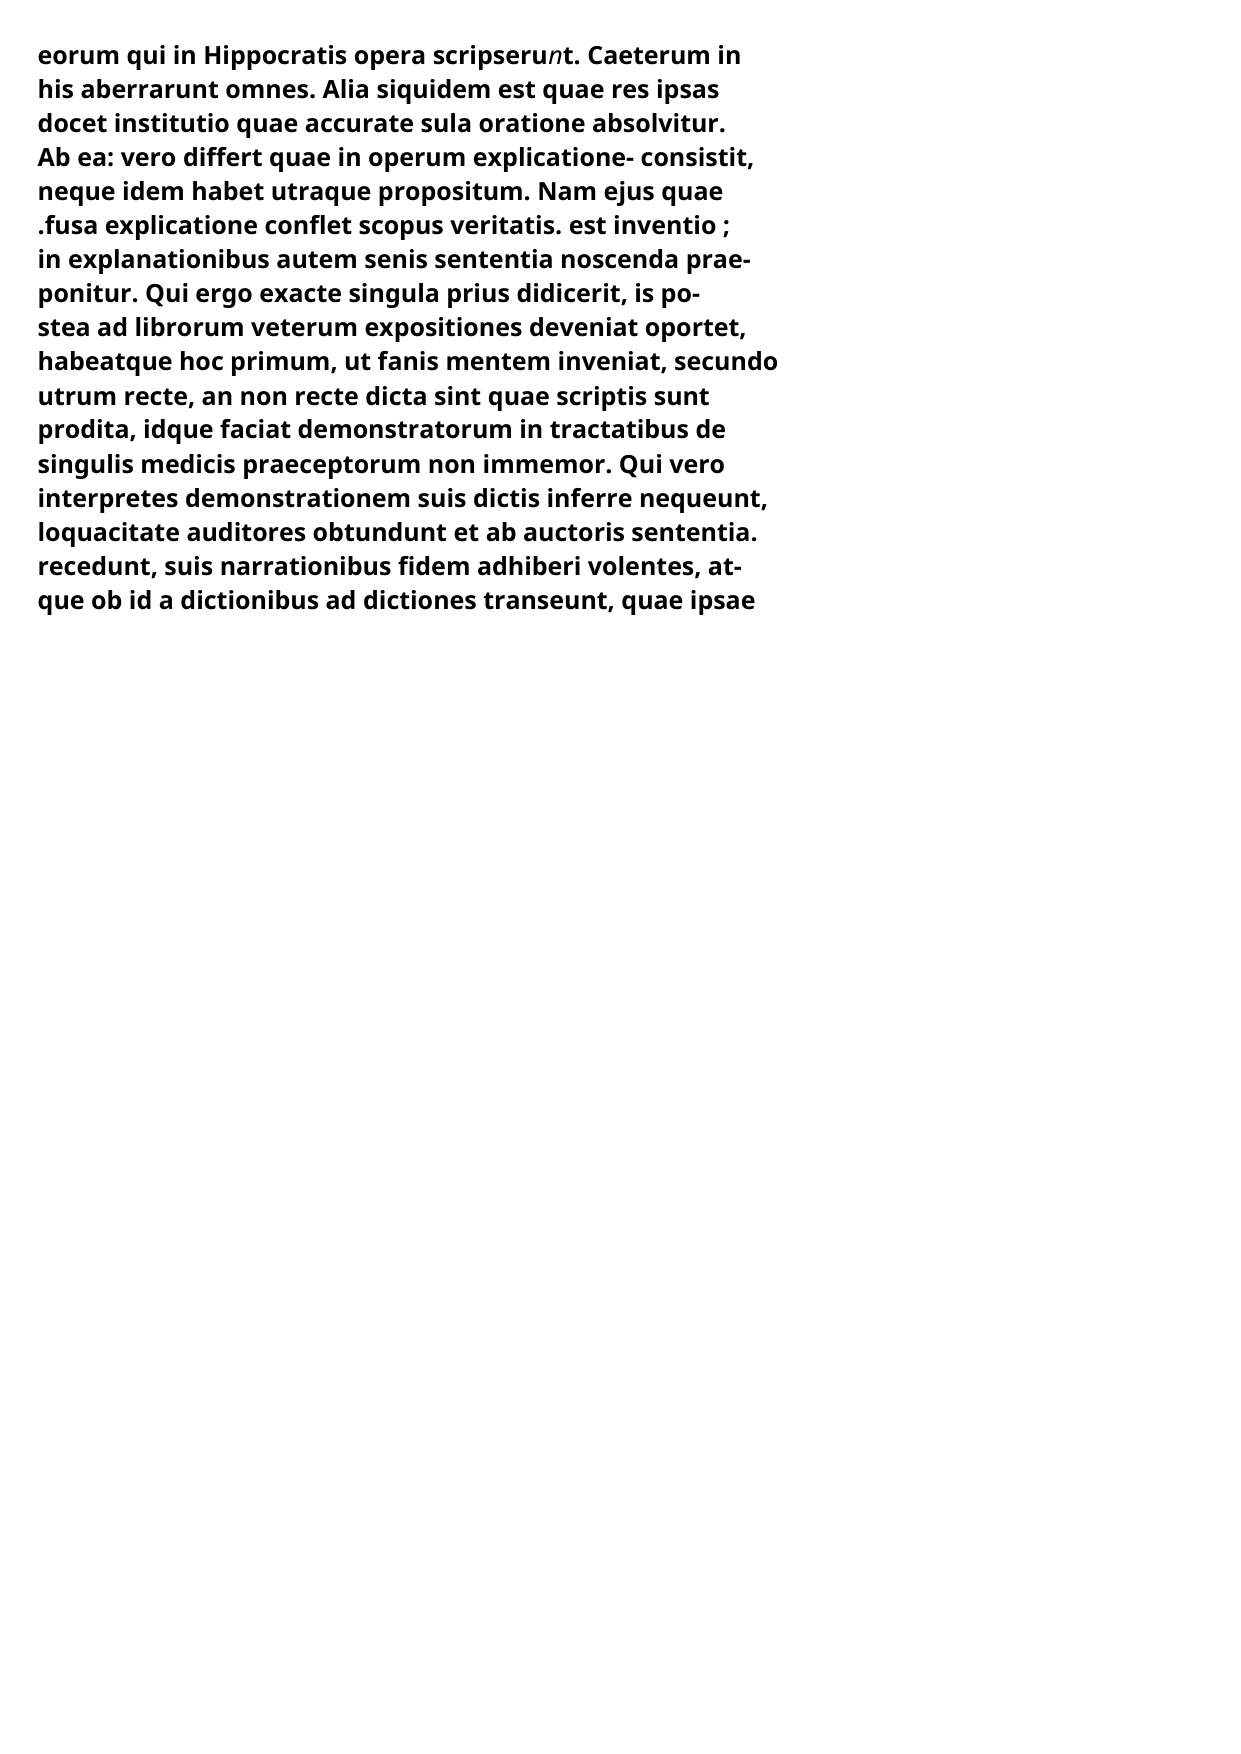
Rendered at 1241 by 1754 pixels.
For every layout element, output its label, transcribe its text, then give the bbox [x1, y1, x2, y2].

text eorum qui in Hippocratis opera scripserunt. Caeterum in his aberrarunt omnes. Alia siquidem est quae res ipsas docet institutio quae accurate sula oratione absolvitur. Ab ea: vero differt quae in operum explicatione- consistit, neque idem habet utraque propositum. Nam ejus quae .fusa explicatione conflet scopus veritatis. est inventio ; in explanationibus autem senis sententia noscenda prae- ponitur. Qui ergo exacte singula prius didicerit, is po- stea ad librorum veterum expositiones deveniat oportet, habeatque hoc primum, ut fanis mentem inveniat, secundo utrum recte, an non recte dicta sint quae scriptis sunt prodita, idque faciat demonstratorum in tractatibus de singulis medicis praeceptorum non immemor. Qui vero interpretes demonstrationem suis dictis inferre nequeunt, loquacitate auditores obtundunt et ab auctoris sententia. recedunt, suis narrationibus fidem adhiberi volentes, at- que ob id a dictionibus ad dictiones transeunt, quae ipsae [37, 37, 1203, 617]
